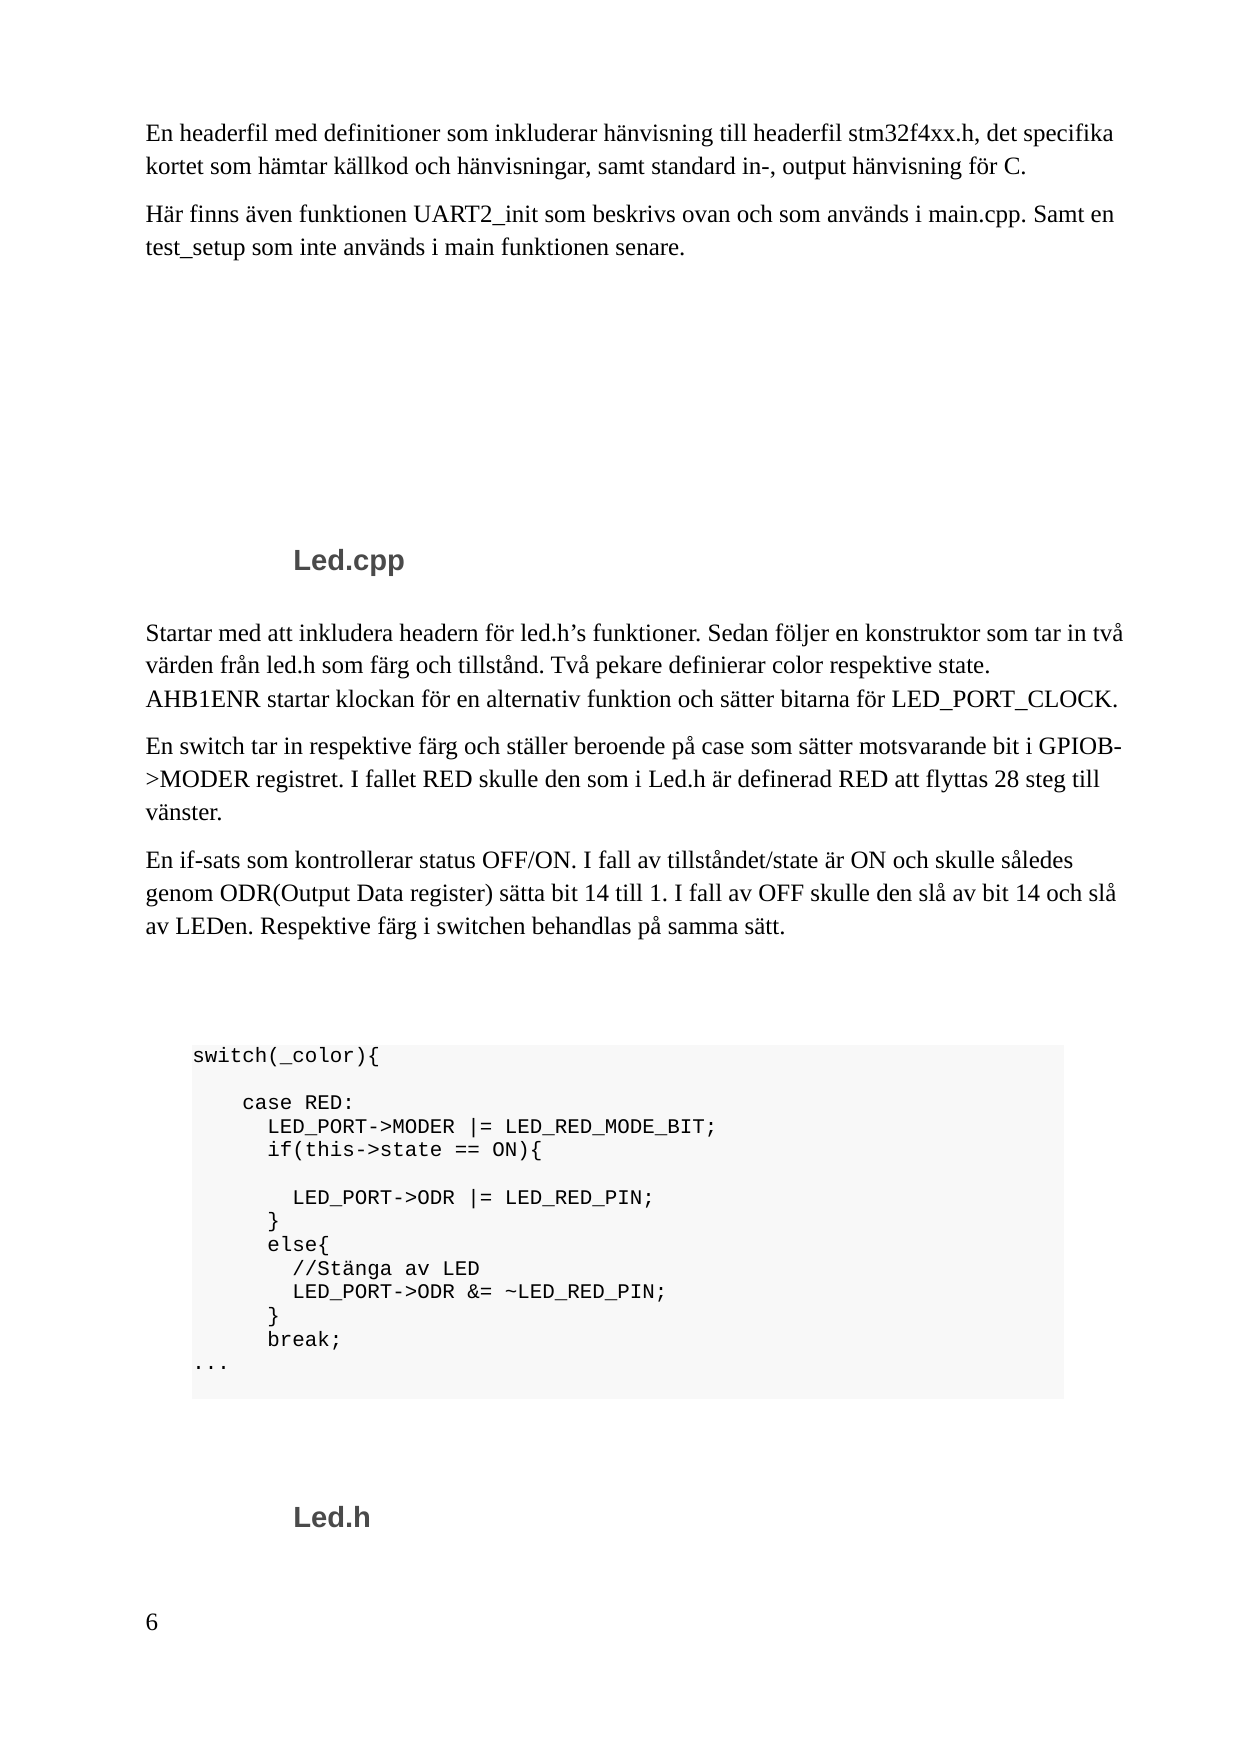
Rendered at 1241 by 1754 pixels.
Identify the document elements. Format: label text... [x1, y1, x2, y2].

text LED_PORT->ODR &= ~LED_RED_PIN; [192, 1281, 1064, 1305]
subtitle Led.cpp [145, 543, 1130, 576]
text //Stänga av LED [192, 1258, 1064, 1281]
text else{ [192, 1234, 1064, 1258]
text } [192, 1305, 1064, 1328]
text switch(_color){ [192, 1045, 1064, 1068]
text Här finns även funktionen UART2_init som beskrivs ovan och som används i main.cpp. Samt en test_setup som inte används i main funktionen senare. [145, 199, 1130, 261]
text En headerfil med definitioner som inkluderar hänvisning till headerfil stm32f4xx.h, det specifika kortet som hämtar källkod och hänvisningar, samt standard in-, output hänvisning för C. [145, 118, 1130, 180]
subtitle Led.h [145, 1500, 1130, 1534]
text En switch tar in respektive färg och ställer beroende på case som sätter motsvarande bit i GPIOB->MODER registret. I fallet RED skulle den som i Led.h är definerad RED att flyttas 28 steg till vänster. [145, 731, 1130, 826]
text case RED: [192, 1092, 1064, 1116]
text En if-sats som kontrollerar status OFF/ON. I fall av tillståndet/state är ON och skulle således genom ODR(Output Data register) sätta bit 14 till 1. I fall av OFF skulle den slå av bit 14 och slå av LEDen. Respektive färg i switchen behandlas på samma sätt. [145, 845, 1130, 940]
text LED_PORT->MODER |= LED_RED_MODE_BIT; [192, 1116, 1064, 1139]
text } [192, 1210, 1064, 1234]
text break; [192, 1328, 1064, 1352]
text Startar med att inkludera headern för led.h’s funktioner. Sedan följer en konstruktor som tar in två värden från led.h som färg och tillstånd. Två pekare definierar color respektive state. AHB1ENR startar klockan för en alternativ funktion och sätter bitarna för LED_PORT_CLOCK. [145, 618, 1130, 712]
text if(this->state == ON){ [192, 1139, 1064, 1163]
text LED_PORT->ODR |= LED_RED_PIN; [192, 1187, 1064, 1210]
text ... [192, 1352, 1064, 1376]
